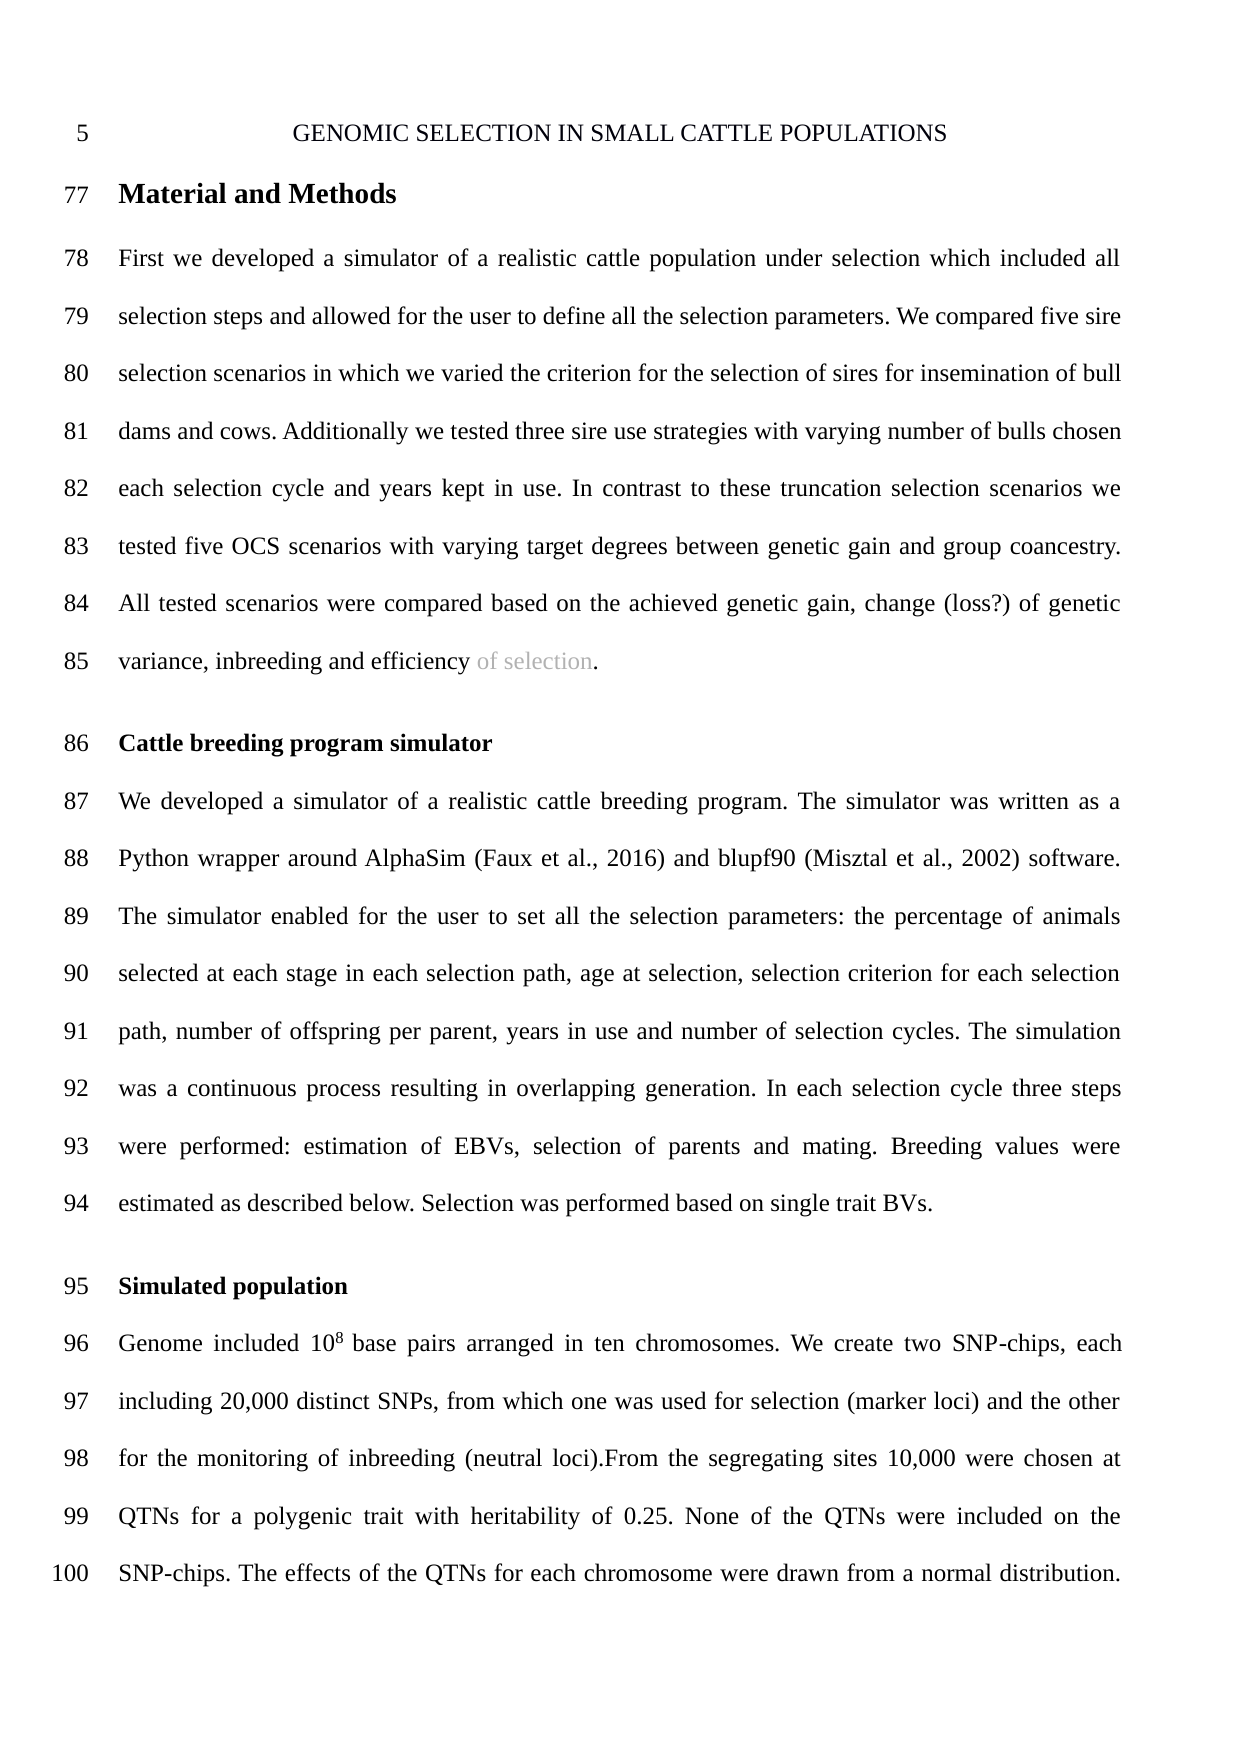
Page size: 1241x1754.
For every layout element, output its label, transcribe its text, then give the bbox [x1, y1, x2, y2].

text Genome included 108 base pairs arranged in ten chromosomes. We create two SNP‑chips, each including 20,000 distinct SNPs, from which one was used for selection (marker loci) and the other for the monitoring of inbreeding (neutral loci).From the segregating sites 10,000 were chosen at QTNs for a polygenic trait with heritability of 0.25. None of the QTNs were included on the SNP‑chips. The effects of the QTNs for each chromosome were drawn from a normal distribution. [118, 1328, 1122, 1587]
subtitle Cattle breeding program simulator [118, 728, 1122, 757]
subtitle Material and Methods [118, 176, 1122, 210]
text We developed a simulator of a realistic cattle breeding program. The simulator was written as a Python wrapper around AlphaSim (Faux et al., 2016) and blupf90 (Misztal et al., 2002) software. The simulator enabled for the user to set all the selection parameters: the percentage of animals selected at each stage in each selection path, age at selection, selection criterion for each selection path, number of offspring per parent, years in use and number of selection cycles. The simulation was a continuous process resulting in overlapping generation. In each selection cycle three steps were performed: estimation of EBVs, selection of parents and mating. Breeding values were estimated as described below. Selection was performed based on single trait BVs. [118, 786, 1122, 1217]
text First we developed a simulator of a realistic cattle population under selection which included all selection steps and allowed for the user to define all the selection parameters. We compared five sire selection scenarios in which we varied the criterion for the selection of sires for insemination of bull dams and cows. Additionally we tested three sire use strategies with varying number of bulls chosen each selection cycle and years kept in use. In contrast to these truncation selection scenarios we tested five OCS scenarios with varying target degrees between genetic gain and group coancestry. All tested scenarios were compared based on the achieved genetic gain, change (loss?) of genetic variance, inbreeding and efficiency of selection. [118, 243, 1122, 675]
subtitle Simulated population [118, 1271, 1122, 1300]
